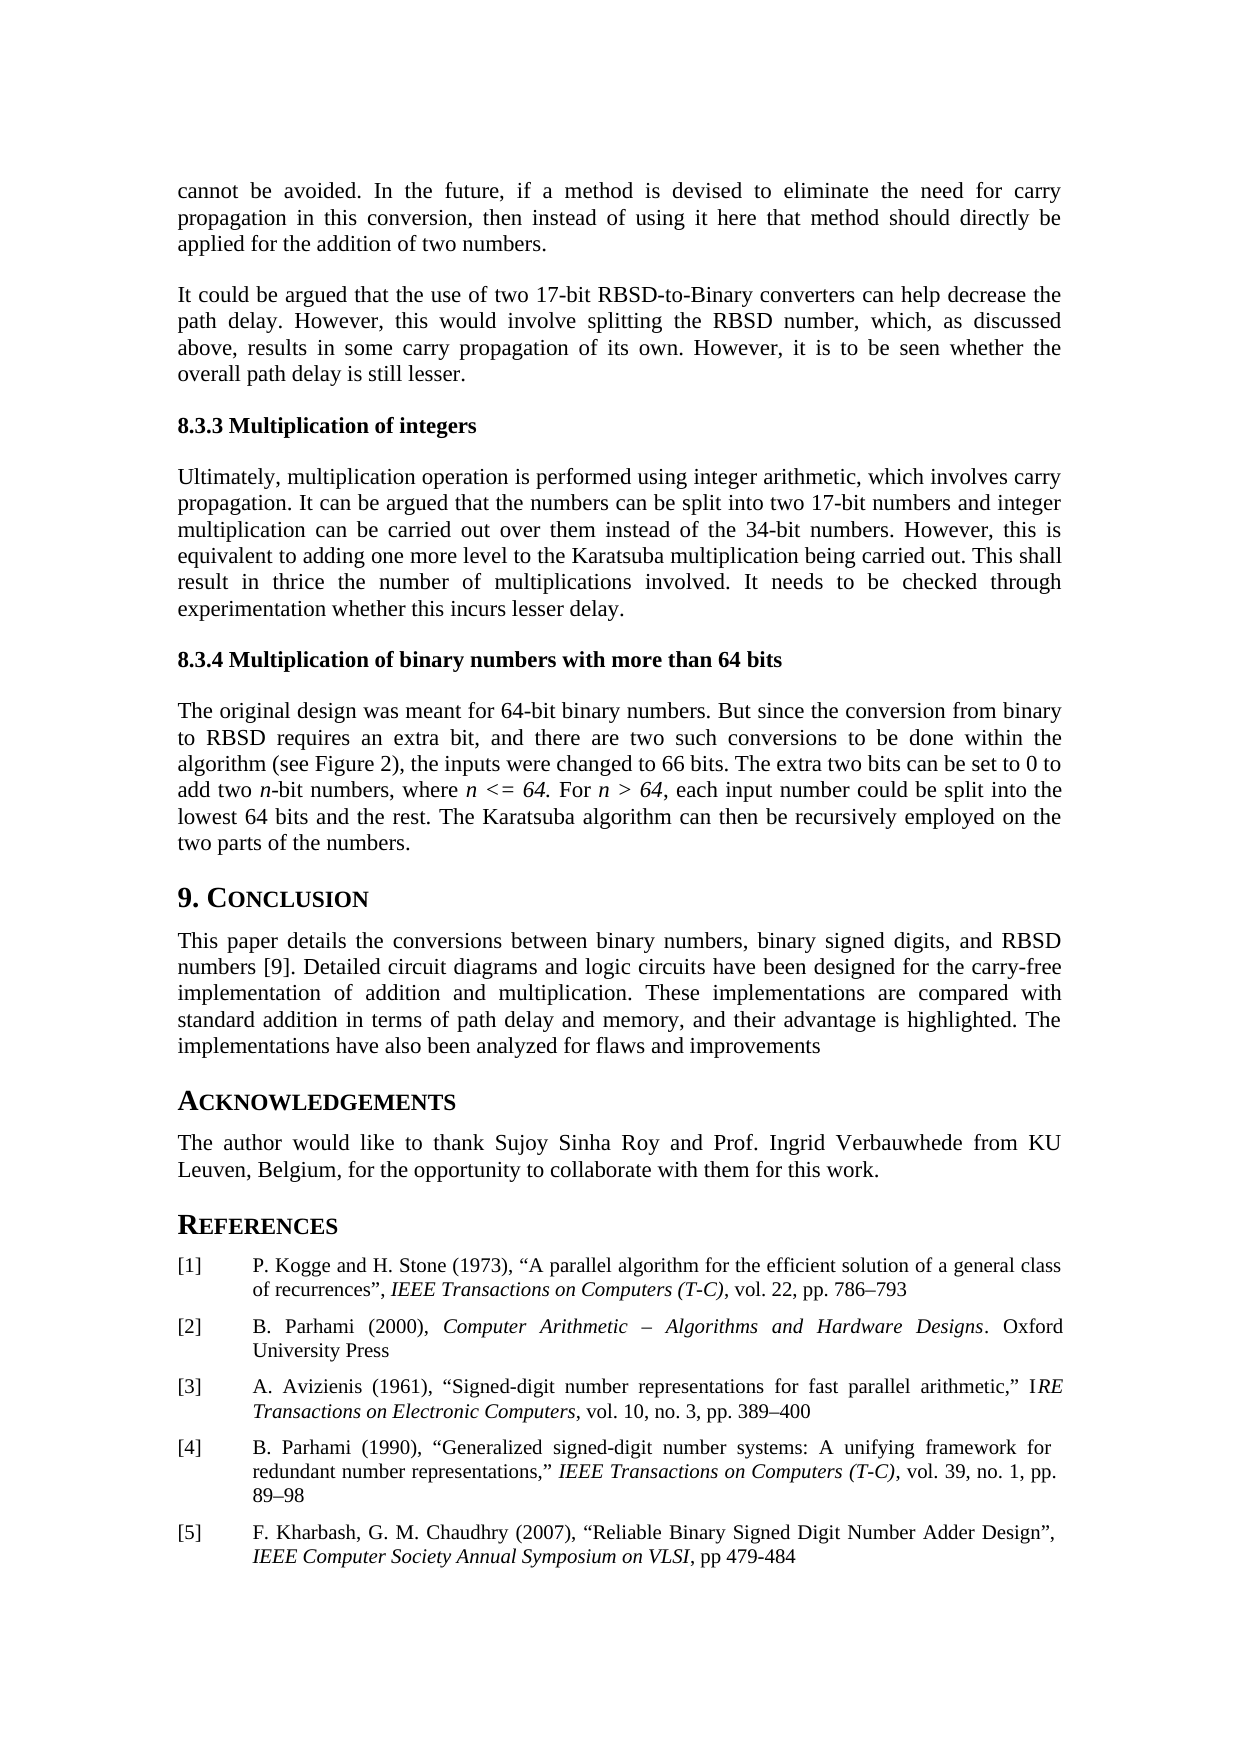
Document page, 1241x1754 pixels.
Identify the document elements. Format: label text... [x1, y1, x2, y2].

text This paper details the conversions between binary numbers, binary signed digits, and RBSD numbers [9]. Detailed circuit diagrams and logic circuits have been designed for the carry-free implementation of addition and multiplication. These implementations are compared with standard addition in terms of path delay and memory, and their advantage is highlighted. The implementations have also been analyzed for flaws and improvements [177, 927, 1063, 1058]
text [3] A. Avizienis (1961), “Signed-digit number representations for fast parallel arithmetic,” IRE Transactions on Electronic Computers, vol. 10, no. 3, pp. 389–400 [177, 1374, 1063, 1423]
text It could be argued that the use of two 17-bit RBSD-to-Binary converters can help decrease the path delay. However, this would involve splitting the RBSD number, which, as discussed above, results in some carry propagation of its own. However, it is to be seen whether the overall path delay is still lesser. [177, 281, 1063, 387]
text cannot be avoided. In the future, if a method is devised to eliminate the need for carry propagation in this conversion, then instead of using it here that method should directly be applied for the addition of two numbers. [177, 177, 1063, 256]
text Ultimately, multiplication operation is performed using integer arithmetic, which involves carry propagation. It can be argued that the numbers can be split into two 17-bit numbers and integer multiplication can be carried out over them instead of the 34-bit numbers. However, this is equivalent to adding one more level to the Karatsuba multiplication being carried out. This shall result in thrice the number of multiplications involved. It needs to be checked through experimentation whether this incurs lesser delay. [177, 463, 1063, 621]
text [2] B. Parhami (2000), Computer Arithmetic – Algorithms and Hardware Designs. Oxford University Press [177, 1314, 1063, 1362]
text 9. Conclusion [177, 881, 1063, 914]
text [4] B. Parhami (1990), “Generalized signed-digit number systems: A unifying framework for redundant number representations,” IEEE Transactions on Computers (T-C), vol. 39, no. 1, pp. 89–98 [177, 1435, 1063, 1507]
text 8.3.4 Multiplication of binary numbers with more than 64 bits [177, 646, 1063, 672]
text [5] F. Kharbash, G. M. Chaudhry (2007), “Reliable Binary Signed Digit Number Adder Design”, IEEE Computer Society Annual Symposium on VLSI, pp 479-484 [177, 1520, 1063, 1568]
text The author would like to thank Sujoy Sinha Roy and Prof. Ingrid Verbauwhede from KU Leuven, Belgium, for the opportunity to collaborate with them for this work. [177, 1129, 1063, 1182]
text Acknowledgements [177, 1083, 1063, 1117]
text 8.3.3 Multiplication of integers [177, 412, 1063, 438]
text [1] P. Kogge and H. Stone (1973), “A parallel algorithm for the efficient solution of a general class of recurrences”, IEEE Transactions on Computers (T-C), vol. 22, pp. 786–793 [177, 1253, 1063, 1301]
text The original design was meant for 64-bit binary numbers. But since the conversion from binary to RBSD requires an extra bit, and there are two such conversions to be done within the algorithm (see Figure 2), the inputs were changed to 66 bits. The extra two bits can be set to 0 to add two n-bit numbers, where n <= 64. For n > 64, each input number could be split into the lowest 64 bits and the rest. The Karatsuba algorithm can then be recursively employed on the two parts of the numbers. [177, 697, 1063, 856]
text References [177, 1207, 1063, 1241]
